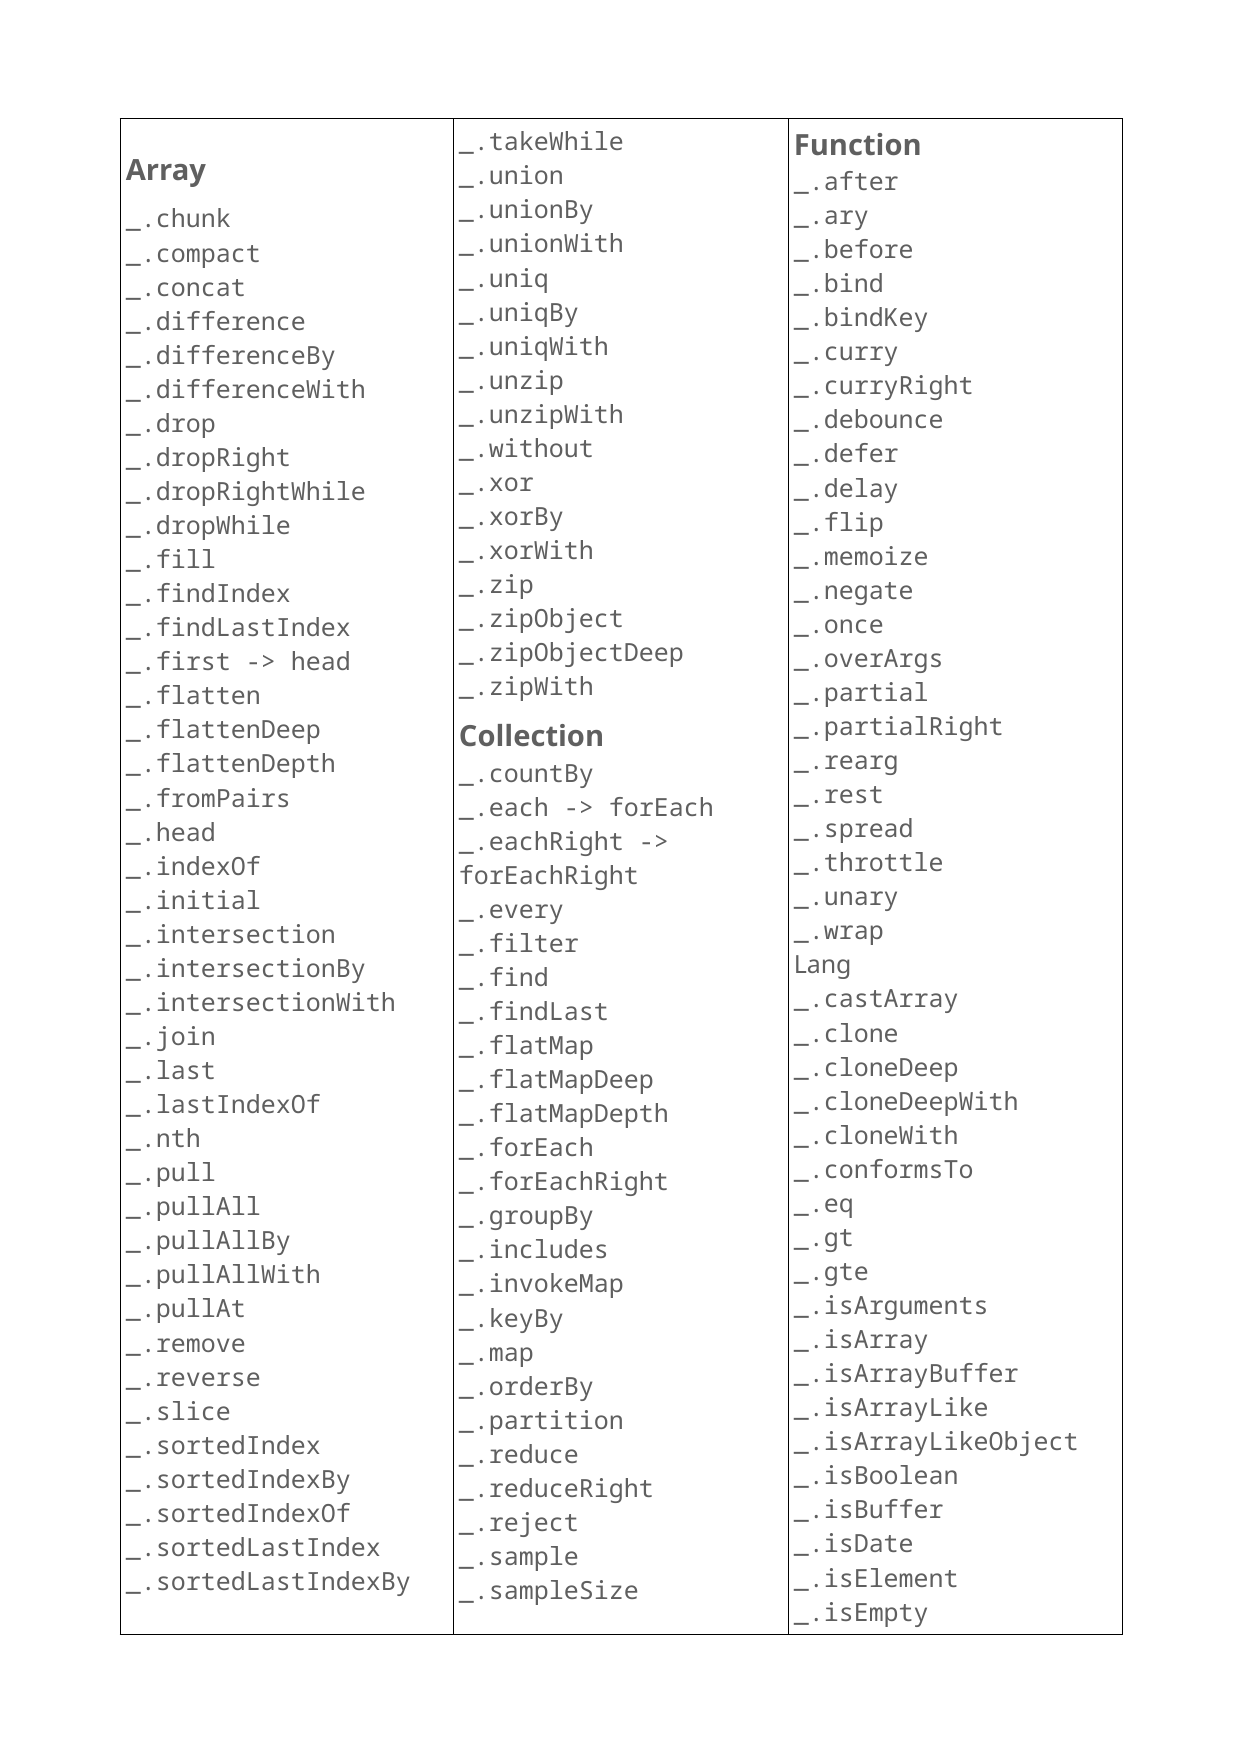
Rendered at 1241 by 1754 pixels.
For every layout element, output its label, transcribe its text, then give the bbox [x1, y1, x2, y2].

table_header Array _.chunk _.compact _.concat _.difference _.differenceBy _.differenceWith _.drop _.dropRight _.dropRightWhile _.dropWhile _.fill _.findIndex _.findLastIndex _.first -> head _.flatten _.flattenDeep _.flattenDepth _.fromPairs _.head _.indexOf _.initial _.intersection _.intersectionBy _.intersectionWith _.join _.last _.lastIndexOf _.nth _.pull _.pullAll _.pullAllBy _.pullAllWith _.pullAt _.remove _.reverse _.slice _.sortedIndex _.sortedIndexBy _.sortedIndexOf _.sortedLastIndex _.sortedLastIndexBy [121, 119, 453, 1634]
table_header _.takeWhile _.union _.unionBy _.unionWith _.uniq _.uniqBy _.uniqWith _.unzip _.unzipWith _.without _.xor _.xorBy _.xorWith _.zip _.zipObject _.zipObjectDeep _.zipWith Collection _.countBy _.each -> forEach _.eachRight -> forEachRight _.every _.filter _.find _.findLast _.flatMap _.flatMapDeep _.flatMapDepth _.forEach _.forEachRight _.groupBy _.includes _.invokeMap _.keyBy _.map _.orderBy _.partition _.reduce _.reduceRight _.reject _.sample _.sampleSize [454, 119, 788, 1634]
table_header Function _.after _.ary _.before _.bind _.bindKey _.curry _.curryRight _.debounce _.defer _.delay _.flip _.memoize _.negate _.once _.overArgs _.partial _.partialRight _.rearg _.rest _.spread _.throttle _.unary _.wrap Lang _.castArray _.clone _.cloneDeep _.cloneDeepWith _.cloneWith _.conformsTo _.eq _.gt _.gte _.isArguments _.isArray _.isArrayBuffer _.isArrayLike _.isArrayLikeObject _.isBoolean _.isBuffer _.isDate _.isElement _.isEmpty [789, 119, 1122, 1634]
